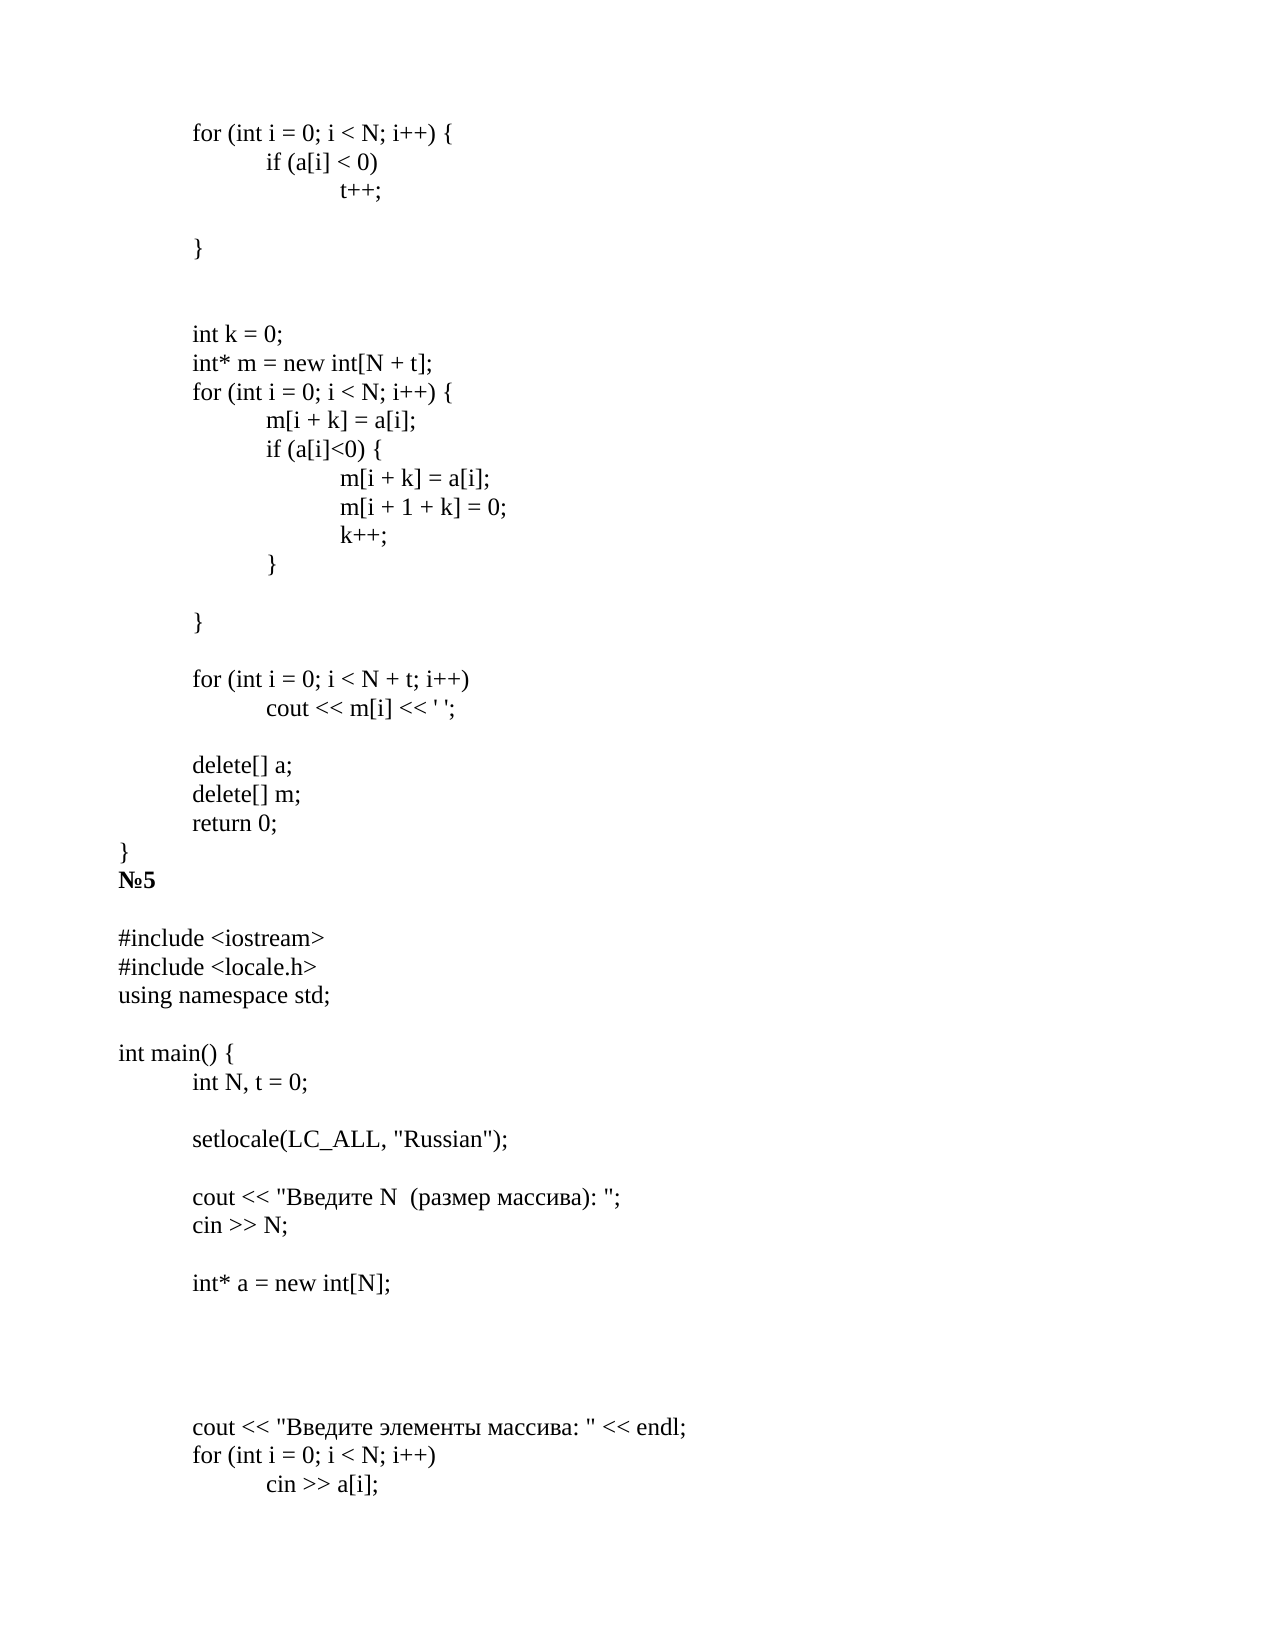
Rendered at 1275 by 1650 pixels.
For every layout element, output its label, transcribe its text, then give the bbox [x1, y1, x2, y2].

text cout << "Введите элементы массива: " << endl; [118, 1412, 1157, 1441]
text №5 [118, 866, 1157, 894]
text cin >> N; [118, 1211, 1157, 1239]
text delete[] m; [118, 779, 1157, 808]
text for (int i = 0; i < N + t; i++) [118, 664, 1157, 693]
text #include <iostream> [118, 923, 1157, 952]
text k++; [118, 521, 1157, 549]
text } [118, 837, 1157, 866]
text #include <locale.h> [118, 952, 1157, 981]
text for (int i = 0; i < N; i++) [118, 1441, 1157, 1469]
text return 0; [118, 808, 1157, 837]
text m[i + 1 + k] = 0; [118, 492, 1157, 521]
text for (int i = 0; i < N; i++) { [118, 118, 1157, 147]
text t++; [118, 176, 1157, 204]
text cout << m[i] << ' '; [118, 693, 1157, 722]
text } [118, 549, 1157, 578]
text cout << "Введите N (размер массива): "; [118, 1182, 1157, 1211]
text int* a = new int[N]; [118, 1268, 1157, 1297]
text setlocale(LC_ALL, "Russian"); [118, 1124, 1157, 1153]
text using namespace std; [118, 981, 1157, 1009]
text m[i + k] = a[i]; [118, 463, 1157, 492]
text m[i + k] = a[i]; [118, 406, 1157, 434]
text int k = 0; [118, 319, 1157, 348]
text for (int i = 0; i < N; i++) { [118, 377, 1157, 406]
text delete[] a; [118, 751, 1157, 779]
text } [118, 607, 1157, 636]
text if (a[i]<0) { [118, 434, 1157, 463]
text int* m = new int[N + t]; [118, 348, 1157, 377]
text } [118, 233, 1157, 262]
text int N, t = 0; [118, 1067, 1157, 1096]
text if (a[i] < 0) [118, 147, 1157, 176]
text cin >> a[i]; [118, 1469, 1157, 1498]
text int main() { [118, 1038, 1157, 1067]
